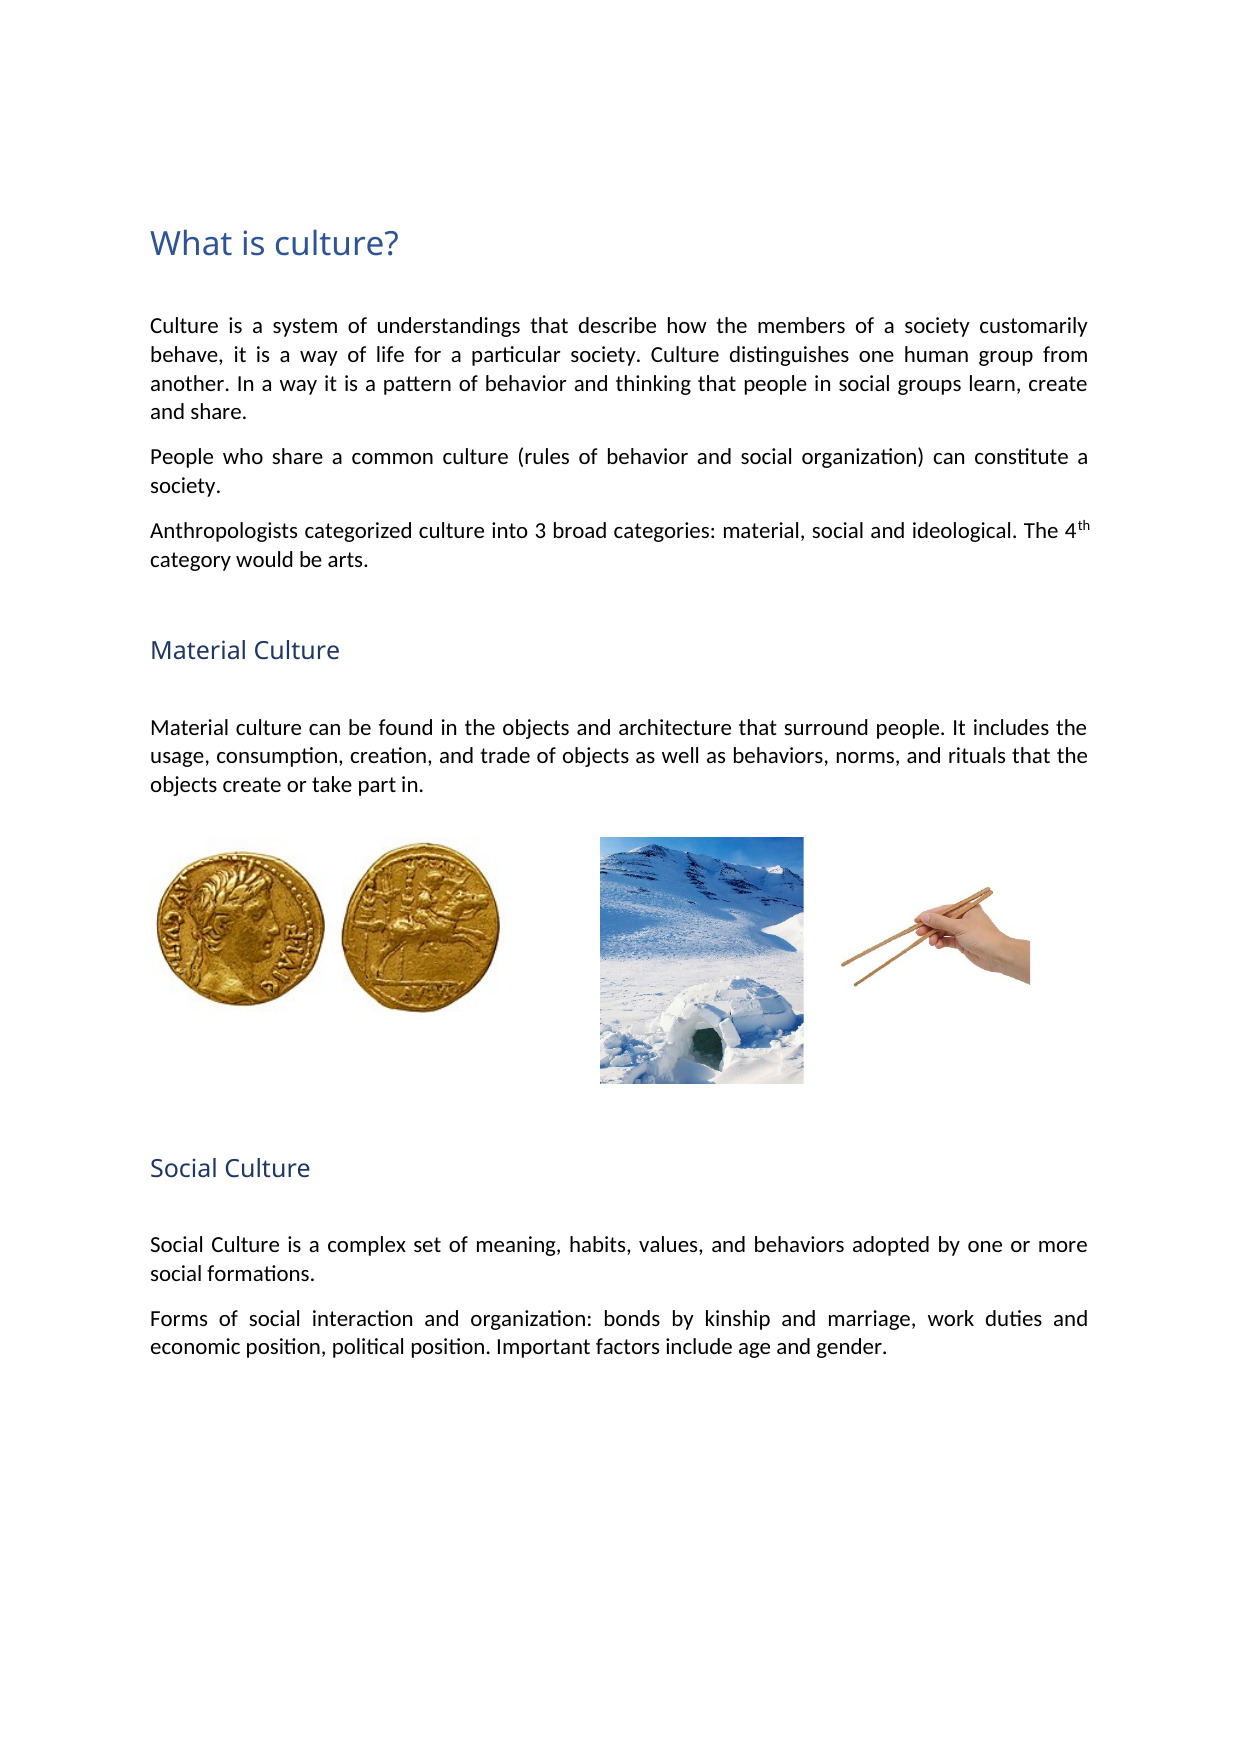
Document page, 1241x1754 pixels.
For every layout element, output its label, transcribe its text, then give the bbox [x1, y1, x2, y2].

text People who share a common culture (rules of behavior and social organization) can constitute a society. [150, 442, 1090, 499]
subtitle Material Culture [150, 633, 1090, 667]
text Material culture can be found in the objects and architecture that surround people. It includes the usage, consumption, creation, and trade of objects as well as behaviors, norms, and rituals that the objects create or take part in. [150, 713, 1090, 798]
subtitle Social Culture [150, 1150, 1090, 1184]
text Culture is a system of understandings that describe how the members of a society customarily behave, it is a way of life for a particular society. Culture distinguishes one human group from another. In a way it is a pattern of behavior and thinking that people in social groups learn, create and share. [150, 312, 1090, 425]
text Social Culture is a complex set of meaning, habits, values, and behaviors adopted by one or more social formations. [150, 1230, 1090, 1287]
text Anthropologists categorized culture into 3 broad categories: material, social and ideological. The 4th category would be arts. [150, 516, 1090, 573]
text Forms of social interaction and organization: bonds by kinship and marriage, work duties and economic position, political position. Important factors include age and gender. [150, 1304, 1090, 1360]
subtitle What is culture? [150, 220, 1090, 266]
